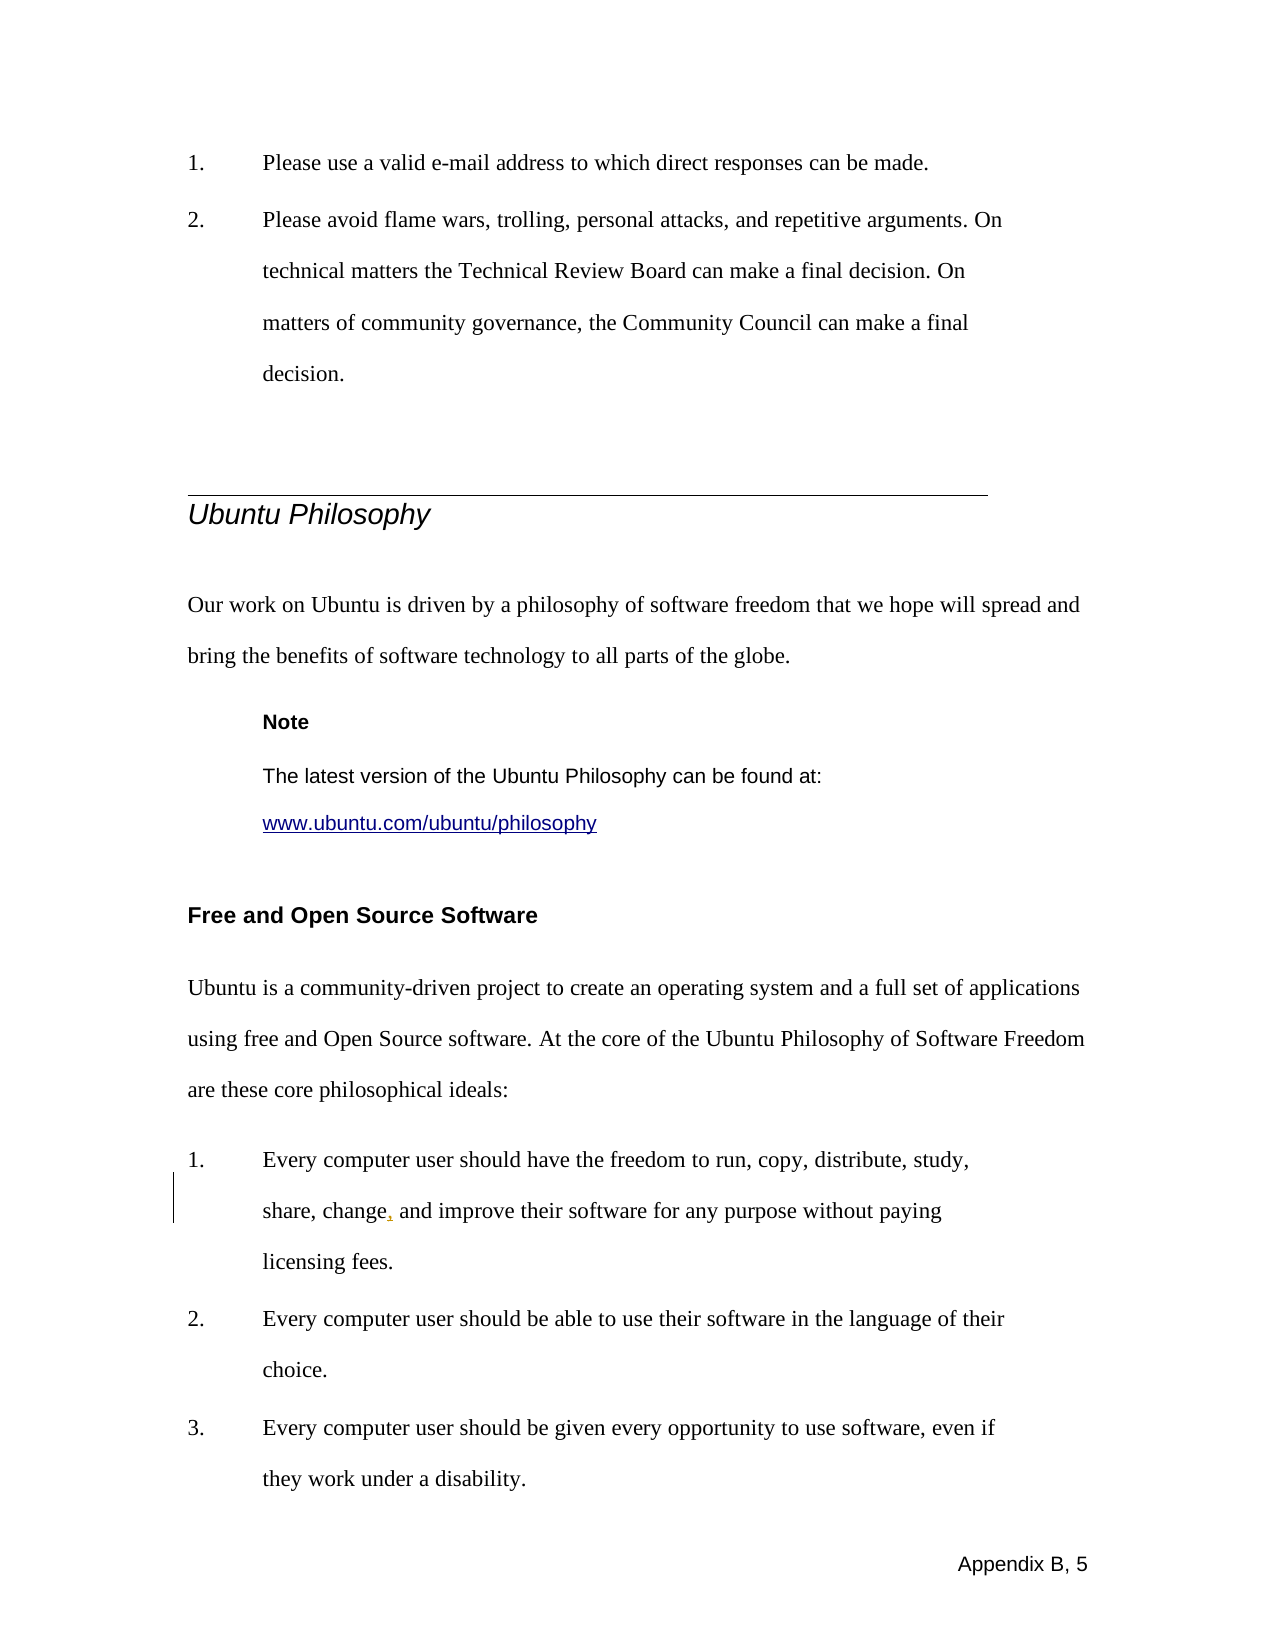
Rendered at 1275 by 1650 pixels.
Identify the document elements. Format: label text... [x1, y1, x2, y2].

text 1. Every computer user should have the freedom to run, copy, distribute, study, share, change, and improve their software for any purpose without paying licensing fees. [187, 1147, 1012, 1274]
text Ubuntu Philosophy [187, 496, 988, 530]
text 2. Every computer user should be able to use their software in the language of their choice. [187, 1306, 1012, 1383]
text Ubuntu is a community-driven project to create an operating system and a full set of applications using free and Open Source software. At the core of the Ubuntu Philosophy of Software Freedom are these core philosophical ideals: [187, 975, 1087, 1103]
text Note [262, 711, 937, 734]
text Free and Open Source Software [187, 902, 1087, 928]
text 2. Please avoid flame wars, trolling, personal attacks, and repetitive arguments. On technical matters the Technical Review Board can make a final decision. On matters of community governance, the Community Council can make a final decision. [187, 207, 1012, 386]
text 3. Every computer user should be given every opportunity to use software, even if they work under a disability. [187, 1414, 1012, 1491]
text Our work on Ubuntu is driven by a philosophy of software freedom that we hope will spread and bring the benefits of software technology to all parts of the globe. [187, 592, 1087, 669]
text The latest version of the Ubuntu Philosophy can be found at: www.ubuntu.com/ubuntu/philosophy [262, 764, 937, 835]
text 1. Please use a valid e-mail address to which direct responses can be made. [187, 150, 1012, 176]
